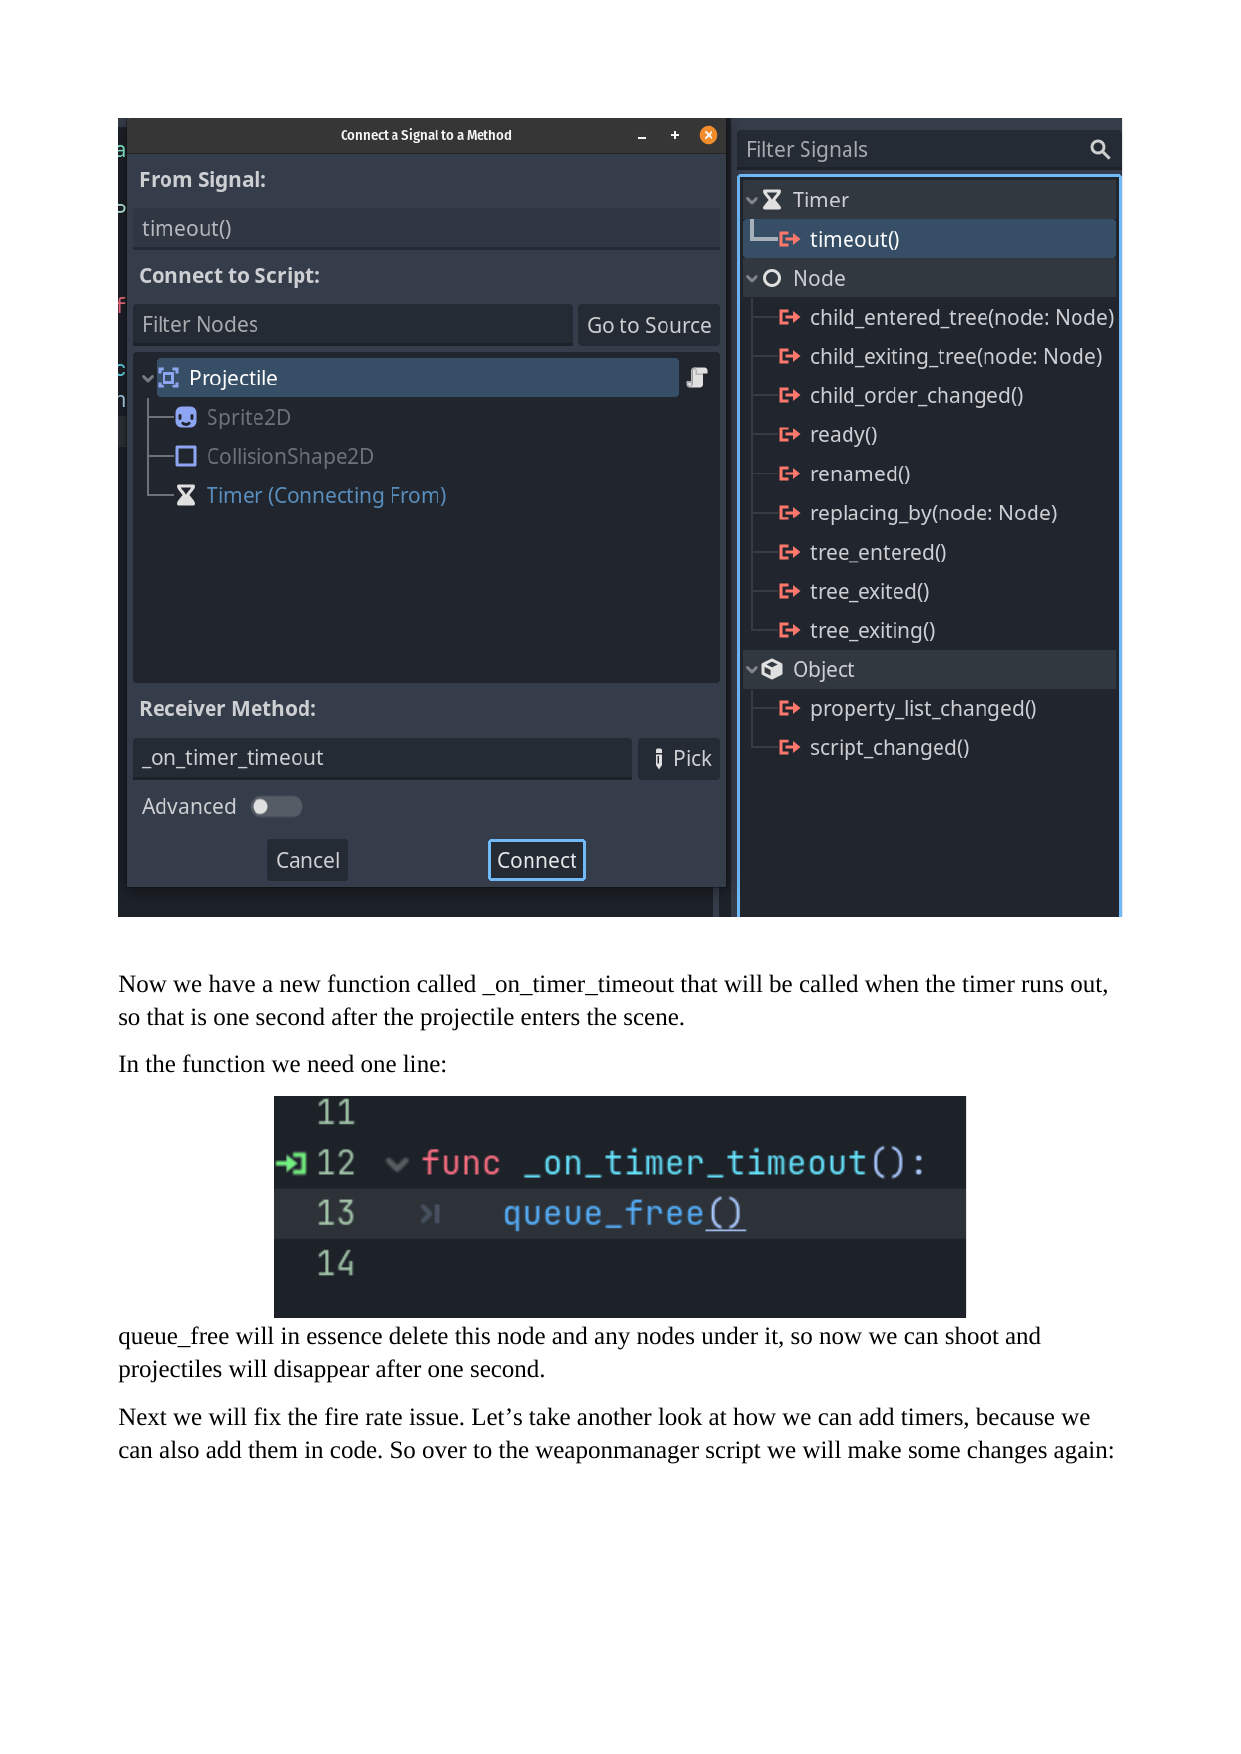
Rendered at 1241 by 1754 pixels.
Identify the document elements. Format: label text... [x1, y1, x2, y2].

picture [118, 118, 1123, 917]
text In the function we need one line: [118, 1049, 1122, 1078]
picture [274, 1096, 967, 1318]
text queue_free will in essence delete this node and any nodes under it, so now we can shoot and projectiles will disappear after one second. [118, 1242, 1122, 1383]
text Next we will fix the fire rate issue. Let’s take another look at how we can add timers, because we can also add them in code. So over to the weaponmanager script we will make some changes again: [118, 1402, 1122, 1464]
text Now we have a new function called _on_timer_timeout that will be called when the timer runs out, so that is one second after the projectile enters the scene. [118, 969, 1122, 1030]
